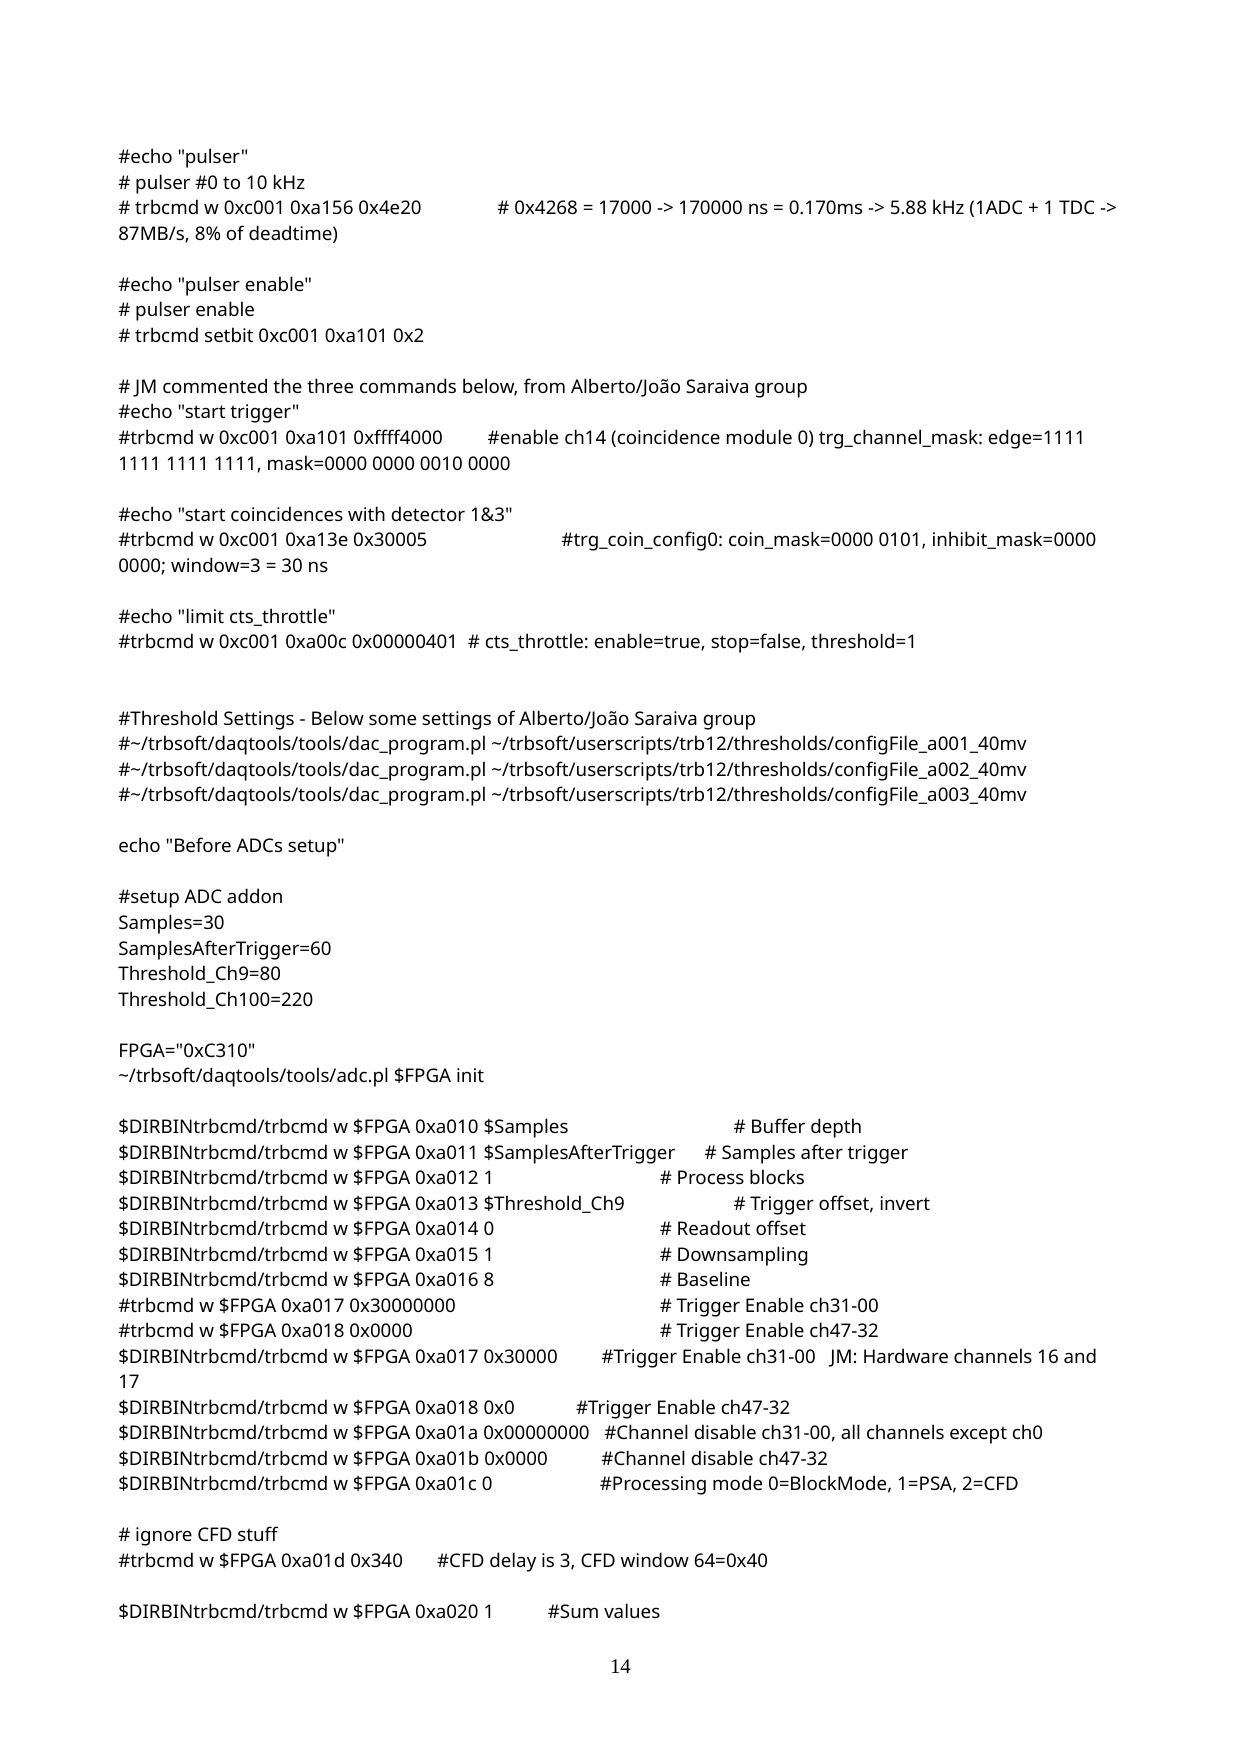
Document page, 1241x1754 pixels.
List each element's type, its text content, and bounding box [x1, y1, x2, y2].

text #echo "start trigger" [118, 399, 1122, 424]
text $DIRBINtrbcmd/trbcmd w $FPGA 0xa011 $SamplesAfterTrigger # Samples after trigger [118, 1139, 1122, 1164]
text #trbcmd w 0xc001 0xa13e 0x30005 #trg_coin_config0: coin_mask=0000 0101, inhibit_mask=0000 0000; window=3 = 30 ns [118, 526, 1122, 577]
text $DIRBINtrbcmd/trbcmd w $FPGA 0xa018 0x0 #Trigger Enable ch47-32 [118, 1394, 1122, 1420]
text $DIRBINtrbcmd/trbcmd w $FPGA 0xa017 0x30000 #Trigger Enable ch31-00 JM: Hardware channels 16 and 17 [118, 1343, 1122, 1394]
text #echo "pulser enable" [118, 271, 1122, 297]
text $DIRBINtrbcmd/trbcmd w $FPGA 0xa013 $Threshold_Ch9 # Trigger offset, invert [118, 1190, 1122, 1216]
text #trbcmd w $FPGA 0xa017 0x30000000 # Trigger Enable ch31-00 [118, 1292, 1122, 1318]
text #echo "start coincidences with detector 1&3" [118, 501, 1122, 526]
text ~/trbsoft/daqtools/tools/adc.pl $FPGA init [118, 1062, 1122, 1088]
text #trbcmd w 0xc001 0xa101 0xffff4000 #enable ch14 (coincidence module 0) trg_channel_mask: edge=1111 1111 1111 1111, mask=0000 0000 0010 0000 [118, 424, 1122, 475]
text $DIRBINtrbcmd/trbcmd w $FPGA 0xa016 8 # Baseline [118, 1267, 1122, 1292]
text #echo "pulser" [118, 144, 1122, 169]
text #~/trbsoft/daqtools/tools/dac_program.pl ~/trbsoft/userscripts/trb12/thresholds/configFile_a002_40mv [118, 756, 1122, 782]
text # pulser enable [118, 297, 1122, 322]
text # JM commented the three commands below, from Alberto/João Saraiva group [118, 373, 1122, 399]
text Threshold_Ch9=80 [118, 960, 1122, 986]
text FPGA="0xC310" [118, 1037, 1122, 1062]
text $DIRBINtrbcmd/trbcmd w $FPGA 0xa01a 0x00000000 #Channel disable ch31-00, all channels except ch0 [118, 1420, 1122, 1445]
text #~/trbsoft/daqtools/tools/dac_program.pl ~/trbsoft/userscripts/trb12/thresholds/configFile_a003_40mv [118, 782, 1122, 807]
text $DIRBINtrbcmd/trbcmd w $FPGA 0xa010 $Samples # Buffer depth [118, 1113, 1122, 1139]
text $DIRBINtrbcmd/trbcmd w $FPGA 0xa012 1 # Process blocks [118, 1164, 1122, 1190]
text Threshold_Ch100=220 [118, 986, 1122, 1011]
text $DIRBINtrbcmd/trbcmd w $FPGA 0xa01b 0x0000 #Channel disable ch47-32 [118, 1445, 1122, 1471]
text Samples=30 [118, 909, 1122, 935]
text $DIRBINtrbcmd/trbcmd w $FPGA 0xa015 1 # Downsampling [118, 1241, 1122, 1267]
text $DIRBINtrbcmd/trbcmd w $FPGA 0xa014 0 # Readout offset [118, 1216, 1122, 1241]
text # trbcmd setbit 0xc001 0xa101 0x2 [118, 322, 1122, 348]
text #trbcmd w 0xc001 0xa00c 0x00000401 # cts_throttle: enable=true, stop=false, threshold=1 [118, 628, 1122, 654]
text # trbcmd w 0xc001 0xa156 0x4e20 # 0x4268 = 17000 -> 170000 ns = 0.170ms -> 5.88 kHz (1ADC + 1 TDC -> 87MB/s, 8% of deadtime) [118, 195, 1122, 246]
text #trbcmd w $FPGA 0xa01d 0x340 #CFD delay is 3, CFD window 64=0x40 [118, 1547, 1122, 1573]
text SamplesAfterTrigger=60 [118, 935, 1122, 960]
text #trbcmd w $FPGA 0xa018 0x0000 # Trigger Enable ch47-32 [118, 1318, 1122, 1343]
text #setup ADC addon [118, 884, 1122, 909]
text #echo "limit cts_throttle" [118, 603, 1122, 628]
text echo "Before ADCs setup" [118, 833, 1122, 858]
text $DIRBINtrbcmd/trbcmd w $FPGA 0xa020 1 #Sum values [118, 1598, 1122, 1624]
text # pulser #0 to 10 kHz [118, 169, 1122, 195]
text #~/trbsoft/daqtools/tools/dac_program.pl ~/trbsoft/userscripts/trb12/thresholds/configFile_a001_40mv [118, 731, 1122, 756]
text #Threshold Settings - Below some settings of Alberto/João Saraiva group [118, 705, 1122, 731]
text # ignore CFD stuff [118, 1522, 1122, 1547]
text $DIRBINtrbcmd/trbcmd w $FPGA 0xa01c 0 #Processing mode 0=BlockMode, 1=PSA, 2=CFD [118, 1471, 1122, 1496]
